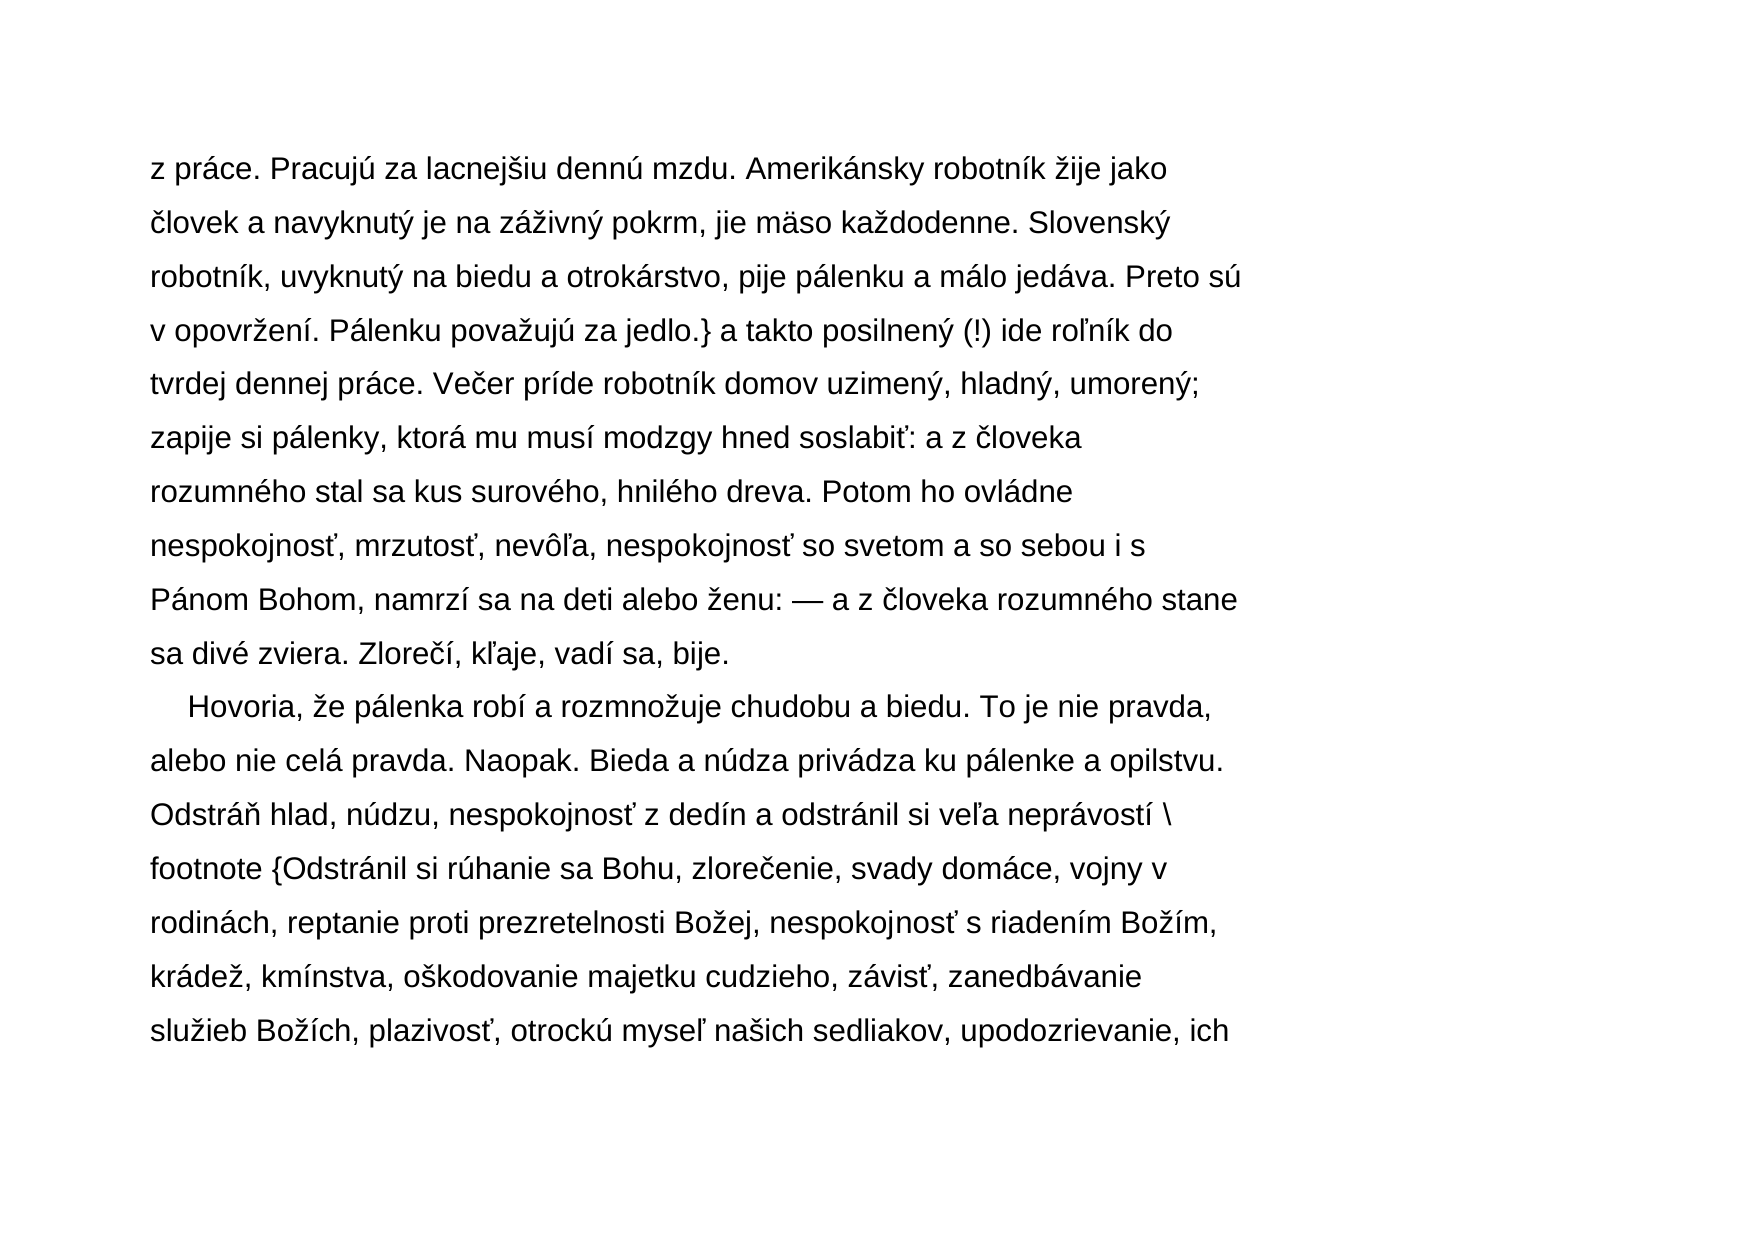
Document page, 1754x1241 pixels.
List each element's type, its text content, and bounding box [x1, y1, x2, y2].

text z práce. Pracujú za lacnejšiu den­nú mzdu. Amerikánsky robotník žije jako človek a navyknutý je na záživný pokrm, jie mäso každodenne. Slovenský robotník, uvyknutý na biedu a otrokárstvo, pije pálenku a málo jedáva. Preto sú v opovržení. Pálenku považujú za jedlo.} a takto posilnený (!) ide roľník do tvrdej dennej práce. Večer príde robotník domov uzimený, hladný, umorený; za­pije si pálenky, ktorá mu musí modzgy hned soslabiť: a z človeka rozumného stal sa kus surového, hnilého dreva. Potom ho ovládne nespokojnosť, mrzutosť, nevôľa, nespo­kojnosť so svetom a so sebou i s Pánom Bohom, namrzí sa na deti alebo ženu: — a z človeka rozumného stane sa divé zviera. Zlorečí, kľaje, vadí sa, bije. [150, 150, 1243, 671]
text Hovoria, že pálenka robí a rozmnožuje chu­dobu a biedu. To je nie pravda, alebo nie celá pravda. Naopak. Bieda a núdza privádza ku pálenke a opilstvu. Odstráň hlad, núdzu, nespokojnosť z dedín a odstránil si veľa neprávostí \footnote {Odstránil si rúhanie sa Bohu, zlorečenie, svady domáce, vojny v rodinách, reptanie proti prezretelnosti Božej, nespokoj­nosť s riadením Božím, krádež, kmínstva, oškodovanie majetku cudzieho, závisť, zanedbávanie služieb Božích, plazivosť, otrockú myseľ našich sedliakov, upodozrievanie, ich [150, 688, 1243, 1048]
